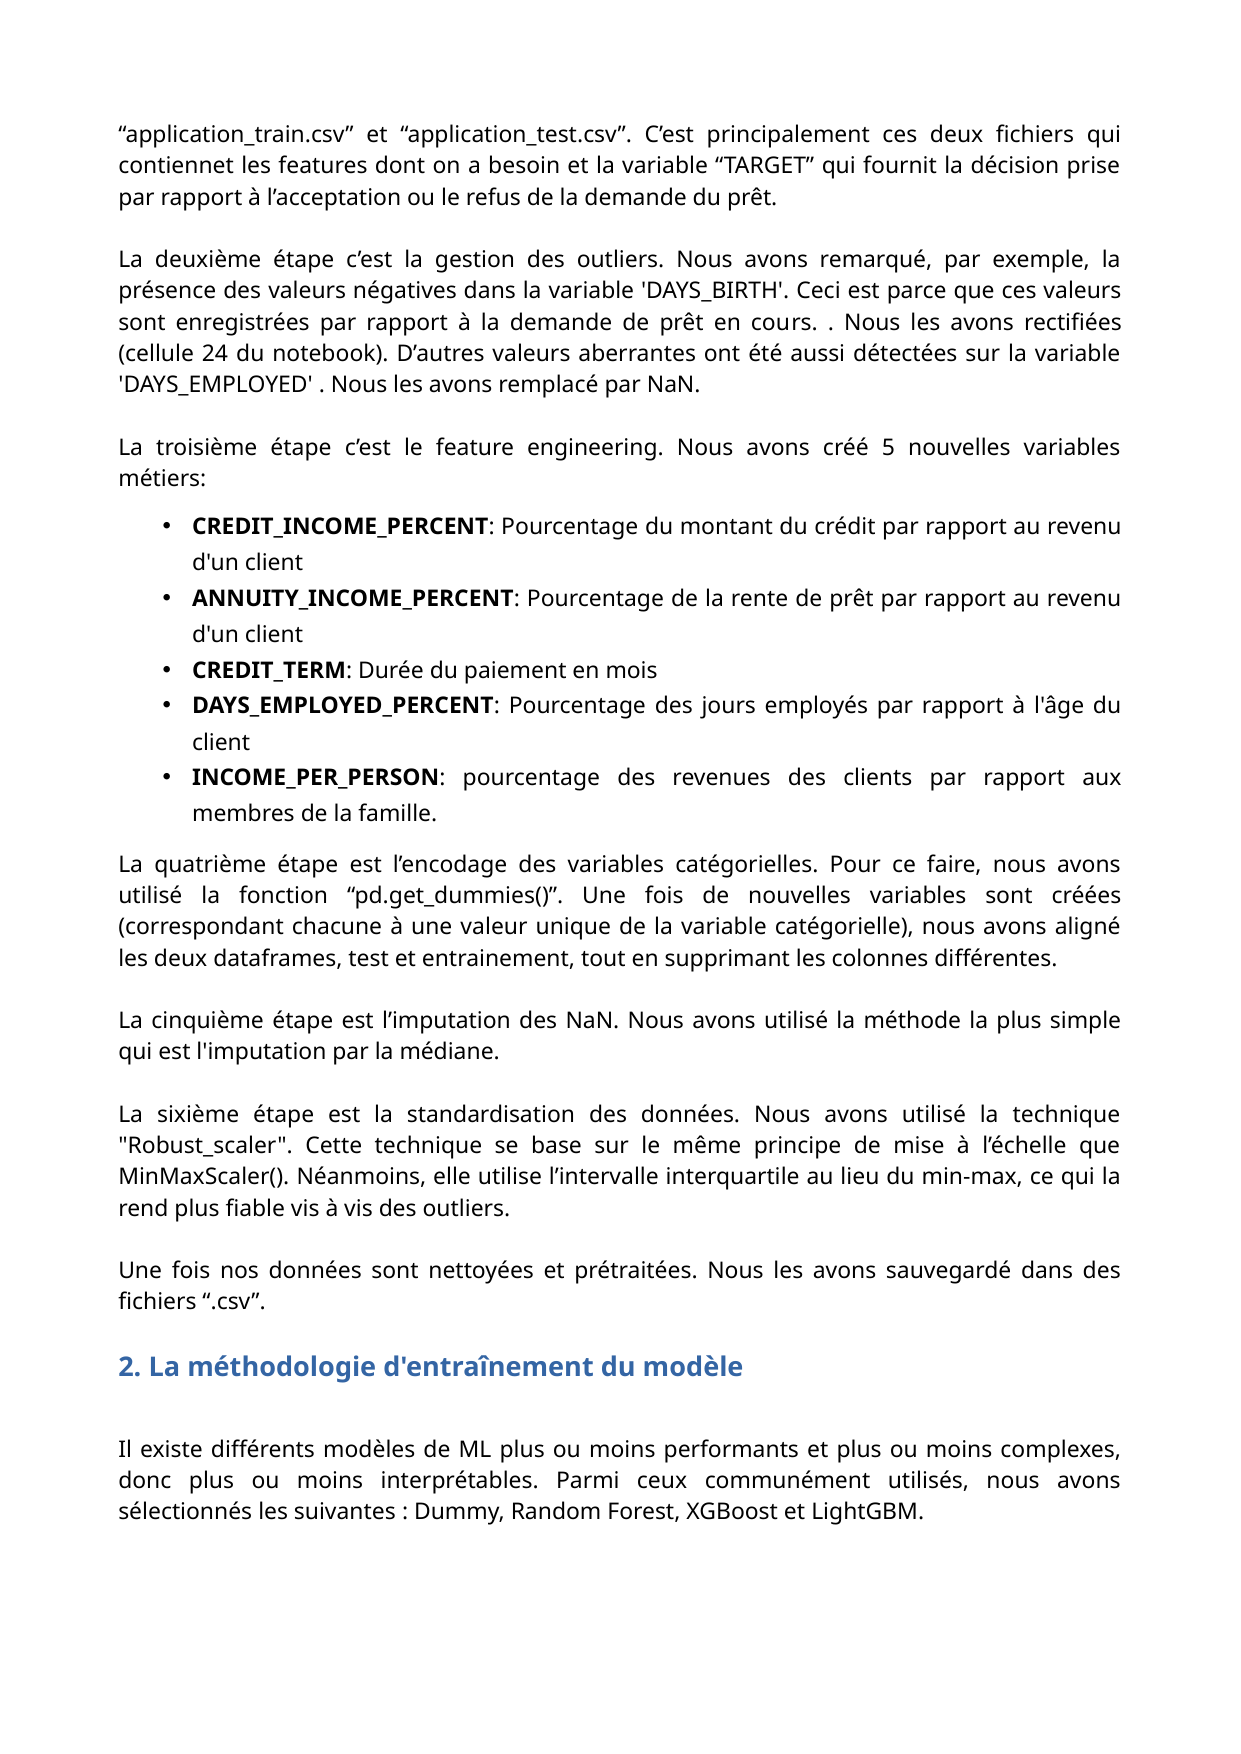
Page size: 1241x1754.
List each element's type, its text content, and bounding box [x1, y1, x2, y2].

list La cinquième étape est l’imputation des NaN. Nous avons utilisé la méthode la plus simple qui est l'imputation par la médiane. [118, 1004, 1122, 1067]
list La deuxième étape c’est la gestion des outliers. Nous avons remarqué, par exemple, la présence des valeurs négatives dans la variable 'DAYS_BIRTH'. Ceci est parce que ces valeurs sont enregistrées par rapport à la demande de prêt en cours. . Nous les avons rectifiées (cellule 24 du notebook). D’autres valeurs aberrantes ont été aussi détectées sur la variable 'DAYS_EMPLOYED' . Nous les avons remplacé par NaN. [118, 243, 1122, 399]
list Une fois nos données sont nettoyées et prétraitées. Nous les avons sauvegardé dans des fichiers “.csv”. [118, 1254, 1122, 1317]
list La troisième étape c’est le feature engineering. Nous avons créé 5 nouvelles variables métiers: [118, 431, 1122, 493]
list ANNUITY_INCOME_PERCENT: Pourcentage de la rente de prêt par rapport au revenu d'un client [162, 582, 1122, 649]
list DAYS_EMPLOYED_PERCENT: Pourcentage des jours employés par rapport à l'âge du client [162, 689, 1122, 757]
list La quatrième étape est l’encodage des variables catégorielles. Pour ce faire, nous avons utilisé la fonction “pd.get_dummies()”. Une fois de nouvelles variables sont créées (correspondant chacune à une valeur unique de la variable catégorielle), nous avons aligné les deux dataframes, test et entrainement, tout en supprimant les colonnes différentes. [118, 848, 1122, 973]
list 2. La méthodologie d'entraînement du modèle [118, 1348, 1122, 1385]
list CREDIT_INCOME_PERCENT: Pourcentage du montant du crédit par rapport au revenu d'un client [162, 510, 1122, 577]
list La sixième étape est la standardisation des données. Nous avons utilisé la technique "Robust_scaler". Cette technique se base sur le même principe de mise à l’échelle que MinMaxScaler(). Néanmoins, elle utilise l’intervalle interquartile au lieu du min-max, ce qui la rend plus fiable vis à vis des outliers. [118, 1098, 1122, 1223]
list CREDIT_TERM: Durée du paiement en mois [162, 653, 1122, 685]
text Il existe différents modèles de ML plus ou moins performants et plus ou moins complexes, donc plus ou moins interprétables. Parmi ceux communément utilisés, nous avons sélectionnés les suivantes : Dummy, Random Forest, XGBoost et LightGBM. [118, 1433, 1122, 1526]
list INCOME_PER_PERSON: pourcentage des revenues des clients par rapport aux membres de la famille. [162, 761, 1122, 828]
list “application_train.csv” et “application_test.csv”. C’est principalement ces deux fichiers qui contiennet les features dont on a besoin et la variable “TARGET” qui fournit la décision prise par rapport à l’acceptation ou le refus de la demande du prêt. [118, 118, 1122, 212]
